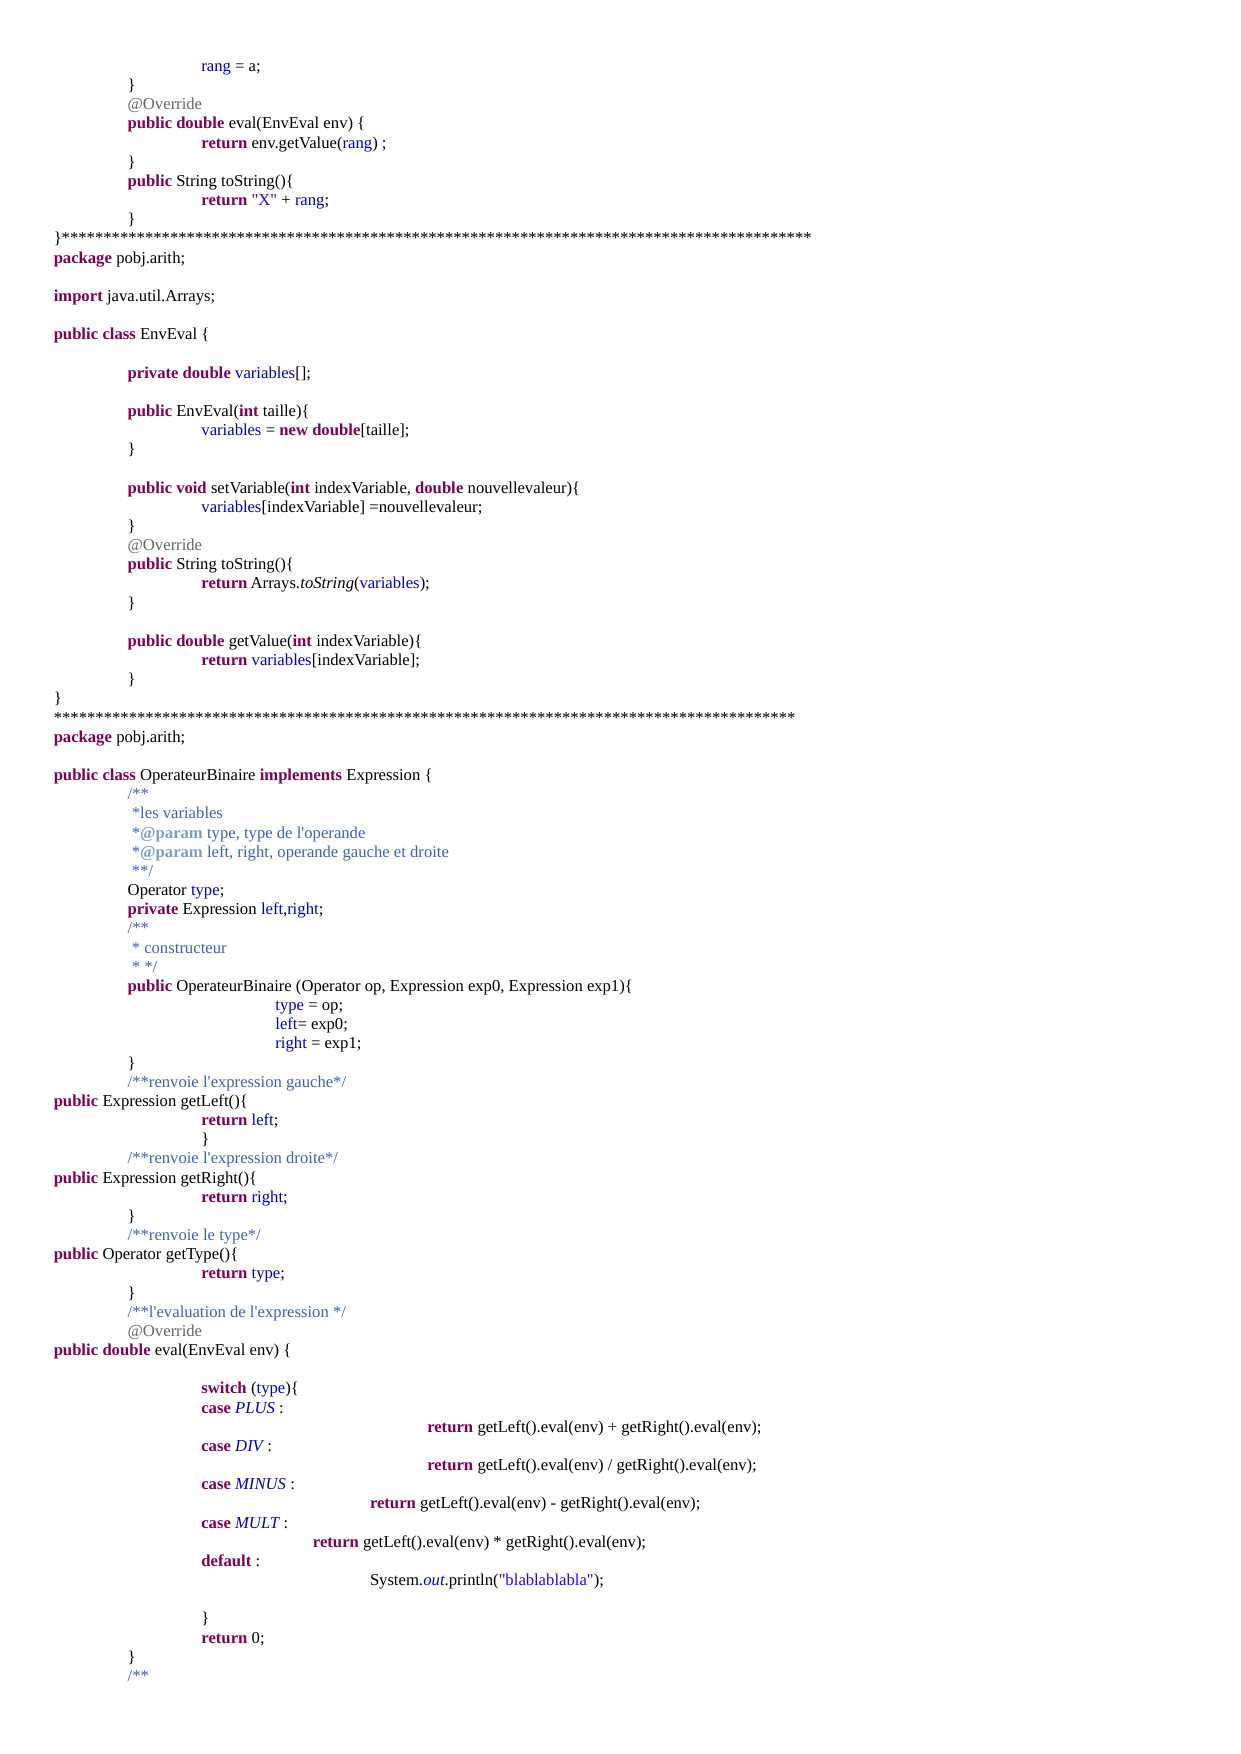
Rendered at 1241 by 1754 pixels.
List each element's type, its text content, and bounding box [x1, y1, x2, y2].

text public void setVariable(int indexVariable, double nouvellevaleur){ [53, 477, 1184, 497]
text case PLUS : [53, 1397, 1184, 1417]
text } [53, 152, 1184, 171]
text return type; [53, 1263, 1184, 1282]
text public class OperateurBinaire implements Expression { [53, 765, 1184, 784]
text } [53, 1282, 1184, 1302]
text return getLeft().eval(env) - getRight().eval(env); [53, 1493, 1184, 1512]
text package pobj.arith; [53, 247, 1184, 267]
text /**renvoie l'expression gauche*/ [53, 1072, 1184, 1091]
text private double variables[]; [53, 362, 1184, 382]
text /**renvoie l'expression droite*/ [53, 1148, 1184, 1167]
text }****************************************************************************************** [53, 228, 1184, 247]
text System.out.println("blablablabla"); [53, 1570, 1184, 1589]
text import java.util.Arrays; [53, 286, 1184, 305]
text *les variables [53, 803, 1184, 822]
text public class EnvEval { [53, 324, 1184, 343]
text return right; [53, 1187, 1184, 1206]
text ***************************************************************************************** [53, 707, 1184, 727]
text left= exp0; [53, 1014, 1184, 1033]
text @Override [53, 94, 1184, 113]
text return "X" + rang; [53, 190, 1184, 209]
text } [53, 1129, 1184, 1148]
text /** [53, 918, 1184, 937]
text default : [53, 1551, 1184, 1570]
text @Override [53, 1321, 1184, 1340]
text } [53, 1206, 1184, 1225]
text public Operator getType(){ [53, 1244, 1184, 1263]
text switch (type){ [53, 1378, 1184, 1397]
text return env.getValue(rang) ; [53, 132, 1184, 152]
text **/ [53, 861, 1184, 880]
text @Override [53, 535, 1184, 554]
text public Expression getRight(){ [53, 1167, 1184, 1187]
text /** [53, 784, 1184, 803]
text } [53, 516, 1184, 535]
text /**l'evaluation de l'expression */ [53, 1302, 1184, 1321]
text variables = new double[taille]; [53, 420, 1184, 439]
text right = exp1; [53, 1033, 1184, 1052]
text return left; [53, 1110, 1184, 1129]
text } [53, 669, 1184, 688]
text } [53, 1647, 1184, 1666]
text rang = a; [53, 56, 1184, 75]
text public Expression getLeft(){ [53, 1091, 1184, 1110]
text public OperateurBinaire (Operator op, Expression exp0, Expression exp1){ [53, 976, 1184, 995]
text return Arrays.toString(variables); [53, 573, 1184, 592]
text } [53, 688, 1184, 707]
text return getLeft().eval(env) * getRight().eval(env); [53, 1532, 1184, 1551]
text * */ [53, 957, 1184, 976]
text } [53, 1608, 1184, 1627]
text case MULT : [53, 1512, 1184, 1532]
text /** [53, 1666, 1184, 1685]
text return variables[indexVariable]; [53, 650, 1184, 669]
text variables[indexVariable] =nouvellevaleur; [53, 497, 1184, 516]
text *@param left, right, operande gauche et droite [53, 842, 1184, 861]
text return getLeft().eval(env) + getRight().eval(env); [53, 1417, 1184, 1436]
text } [53, 1052, 1184, 1072]
text case DIV : [53, 1436, 1184, 1455]
text public String toString(){ [53, 554, 1184, 573]
text Operator type; [53, 880, 1184, 899]
text return 0; [53, 1627, 1184, 1647]
text type = op; [53, 995, 1184, 1014]
text package pobj.arith; [53, 727, 1184, 746]
text } [53, 209, 1184, 228]
text } [53, 439, 1184, 458]
text } [53, 592, 1184, 612]
text public double eval(EnvEval env) { [53, 113, 1184, 132]
text *@param type, type de l'operande [53, 822, 1184, 842]
text /**renvoie le type*/ [53, 1225, 1184, 1244]
text * constructeur [53, 937, 1184, 957]
text } [53, 75, 1184, 94]
text public double eval(EnvEval env) { [53, 1340, 1184, 1359]
text return getLeft().eval(env) / getRight().eval(env); [53, 1455, 1184, 1474]
text public EnvEval(int taille){ [53, 401, 1184, 420]
text public String toString(){ [53, 171, 1184, 190]
text case MINUS : [53, 1474, 1184, 1493]
text public double getValue(int indexVariable){ [53, 631, 1184, 650]
text private Expression left,right; [53, 899, 1184, 918]
